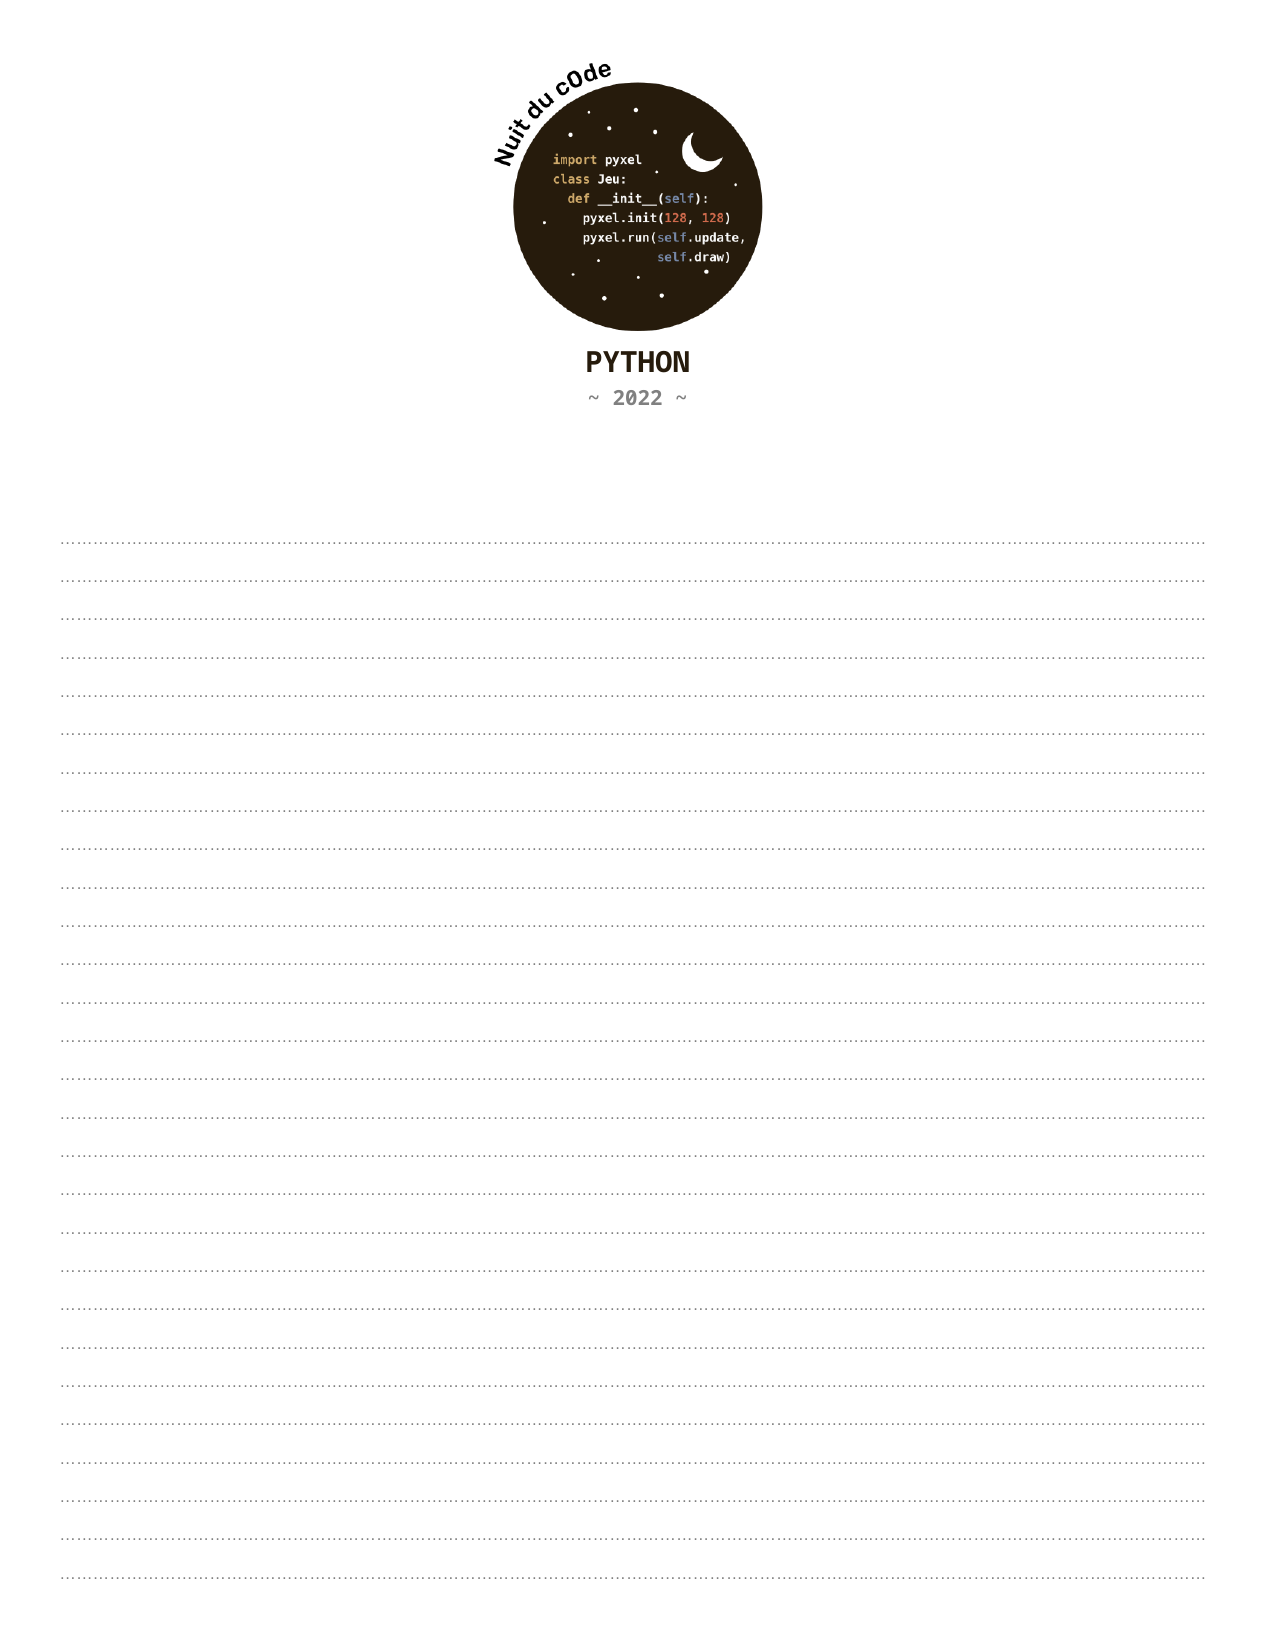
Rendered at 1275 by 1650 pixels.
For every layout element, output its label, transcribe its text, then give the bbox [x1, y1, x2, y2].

text ………………………………………………………………………………………………………………………………...…………………………………………………… [59, 835, 1216, 854]
text ………………………………………………………………………………………………………………………………...…………………………………………………… [59, 1448, 1216, 1468]
text ………………………………………………………………………………………………………………………………...…………………………………………………… [59, 605, 1216, 624]
text ………………………………………………………………………………………………………………………………...…………………………………………………… [59, 1027, 1216, 1046]
text ………………………………………………………………………………………………………………………………...…………………………………………………… [59, 1487, 1216, 1506]
text ………………………………………………………………………………………………………………………………...…………………………………………………… [59, 1103, 1216, 1123]
text ………………………………………………………………………………………………………………………………...…………………………………………………… [59, 682, 1216, 701]
text ………………………………………………………………………………………………………………………………...…………………………………………………… [59, 1295, 1216, 1314]
text ~ 2022 ~ [59, 383, 1216, 412]
text ………………………………………………………………………………………………………………………………...…………………………………………………… [59, 1372, 1216, 1391]
text ………………………………………………………………………………………………………………………………...…………………………………………………… [59, 528, 1216, 548]
text ………………………………………………………………………………………………………………………………...…………………………………………………… [59, 1333, 1216, 1353]
picture [489, 59, 786, 339]
text ………………………………………………………………………………………………………………………………...…………………………………………………… [59, 873, 1216, 893]
text PYTHON [59, 341, 1216, 381]
text ………………………………………………………………………………………………………………………………...…………………………………………………… [59, 1257, 1216, 1276]
text ………………………………………………………………………………………………………………………………...…………………………………………………… [59, 950, 1216, 969]
text ………………………………………………………………………………………………………………………………...…………………………………………………… [59, 567, 1216, 586]
text ………………………………………………………………………………………………………………………………...…………………………………………………… [59, 1525, 1216, 1544]
text ………………………………………………………………………………………………………………………………...…………………………………………………… [59, 1142, 1216, 1161]
text ………………………………………………………………………………………………………………………………...…………………………………………………… [59, 1563, 1216, 1583]
text ………………………………………………………………………………………………………………………………...…………………………………………………… [59, 720, 1216, 739]
text ………………………………………………………………………………………………………………………………...…………………………………………………… [59, 988, 1216, 1008]
text ………………………………………………………………………………………………………………………………...…………………………………………………… [59, 1180, 1216, 1199]
text ………………………………………………………………………………………………………………………………...…………………………………………………… [59, 1065, 1216, 1084]
text ………………………………………………………………………………………………………………………………...…………………………………………………… [59, 643, 1216, 663]
text ………………………………………………………………………………………………………………………………...…………………………………………………… [59, 797, 1216, 816]
text ………………………………………………………………………………………………………………………………...…………………………………………………… [59, 1218, 1216, 1238]
text ………………………………………………………………………………………………………………………………...…………………………………………………… [59, 1410, 1216, 1429]
text ………………………………………………………………………………………………………………………………...…………………………………………………… [59, 758, 1216, 778]
text ………………………………………………………………………………………………………………………………...…………………………………………………… [59, 912, 1216, 931]
